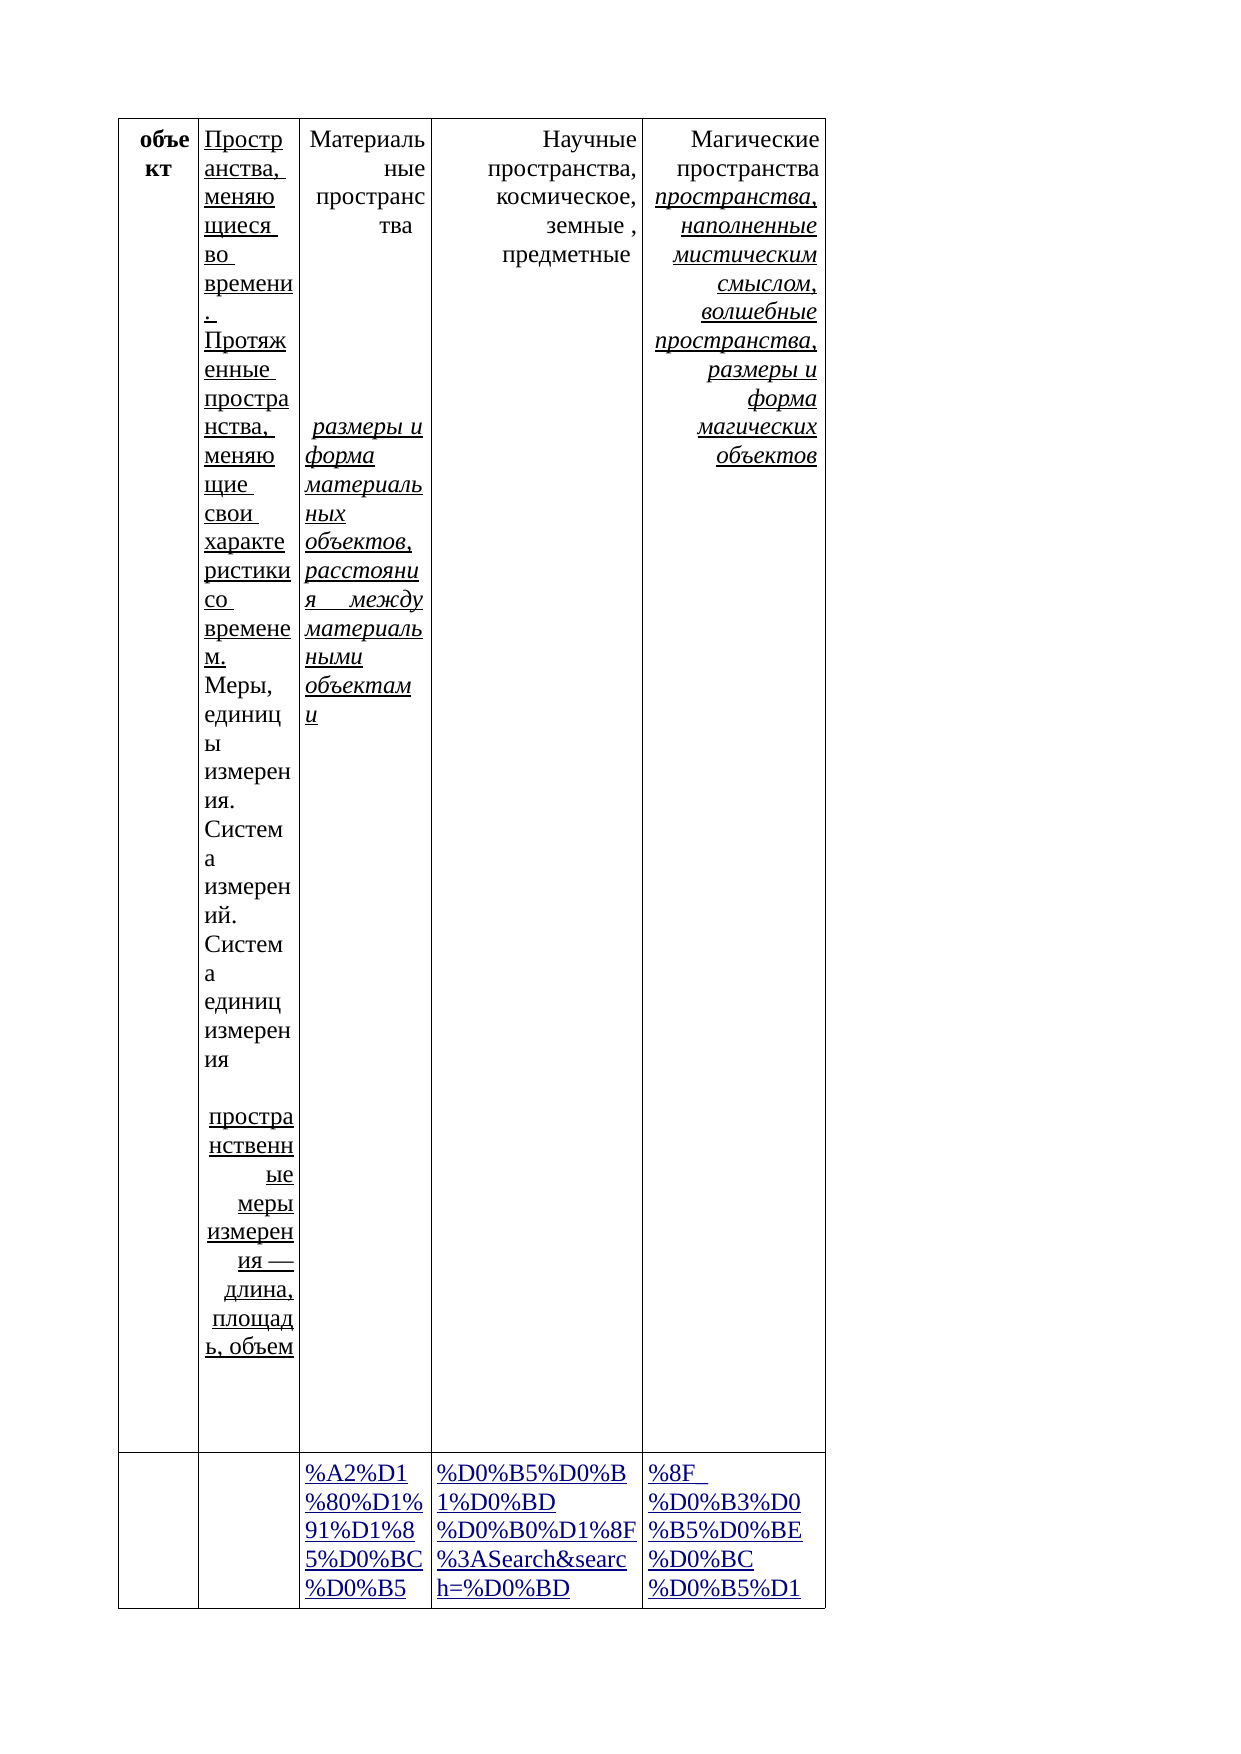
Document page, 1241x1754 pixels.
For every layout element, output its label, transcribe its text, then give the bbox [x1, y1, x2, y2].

table_cell %8F_%D0%B3%D0%B5%D0%BE%D0%BC%D0%B5%D1 [643, 1453, 825, 1607]
table_cell %A2%D1%80%D1%91%D1%85%D0%BC%D0%B5 [300, 1453, 431, 1607]
table_cell [119, 1453, 198, 1607]
table_header Магические пространства пространства, наполненные мистическим смыслом, волшебные пространства, размеры и форма магических объектов [643, 119, 825, 1452]
table_cell %D0%B5%D0%B1%D0%BD%D0%B0%D1%8F%3ASearch&search=%D0%BD [432, 1453, 642, 1607]
table_header объект [119, 119, 198, 1452]
table_header Пространства, меняющиеся во времени. Протяженные пространства, меняющие свои характеристики со временем. Меры, единицы измерения. Система измерений. Система единиц измерения пространственные меры измерения — длина, площадь, объем [199, 119, 299, 1452]
table_cell [199, 1453, 299, 1607]
table_header Материальные пространства размеры и форма материальных объектов, расстояния между материальными объектами [300, 119, 431, 1452]
table_header Научные пространства, космическое, земные , предметные [432, 119, 642, 1452]
